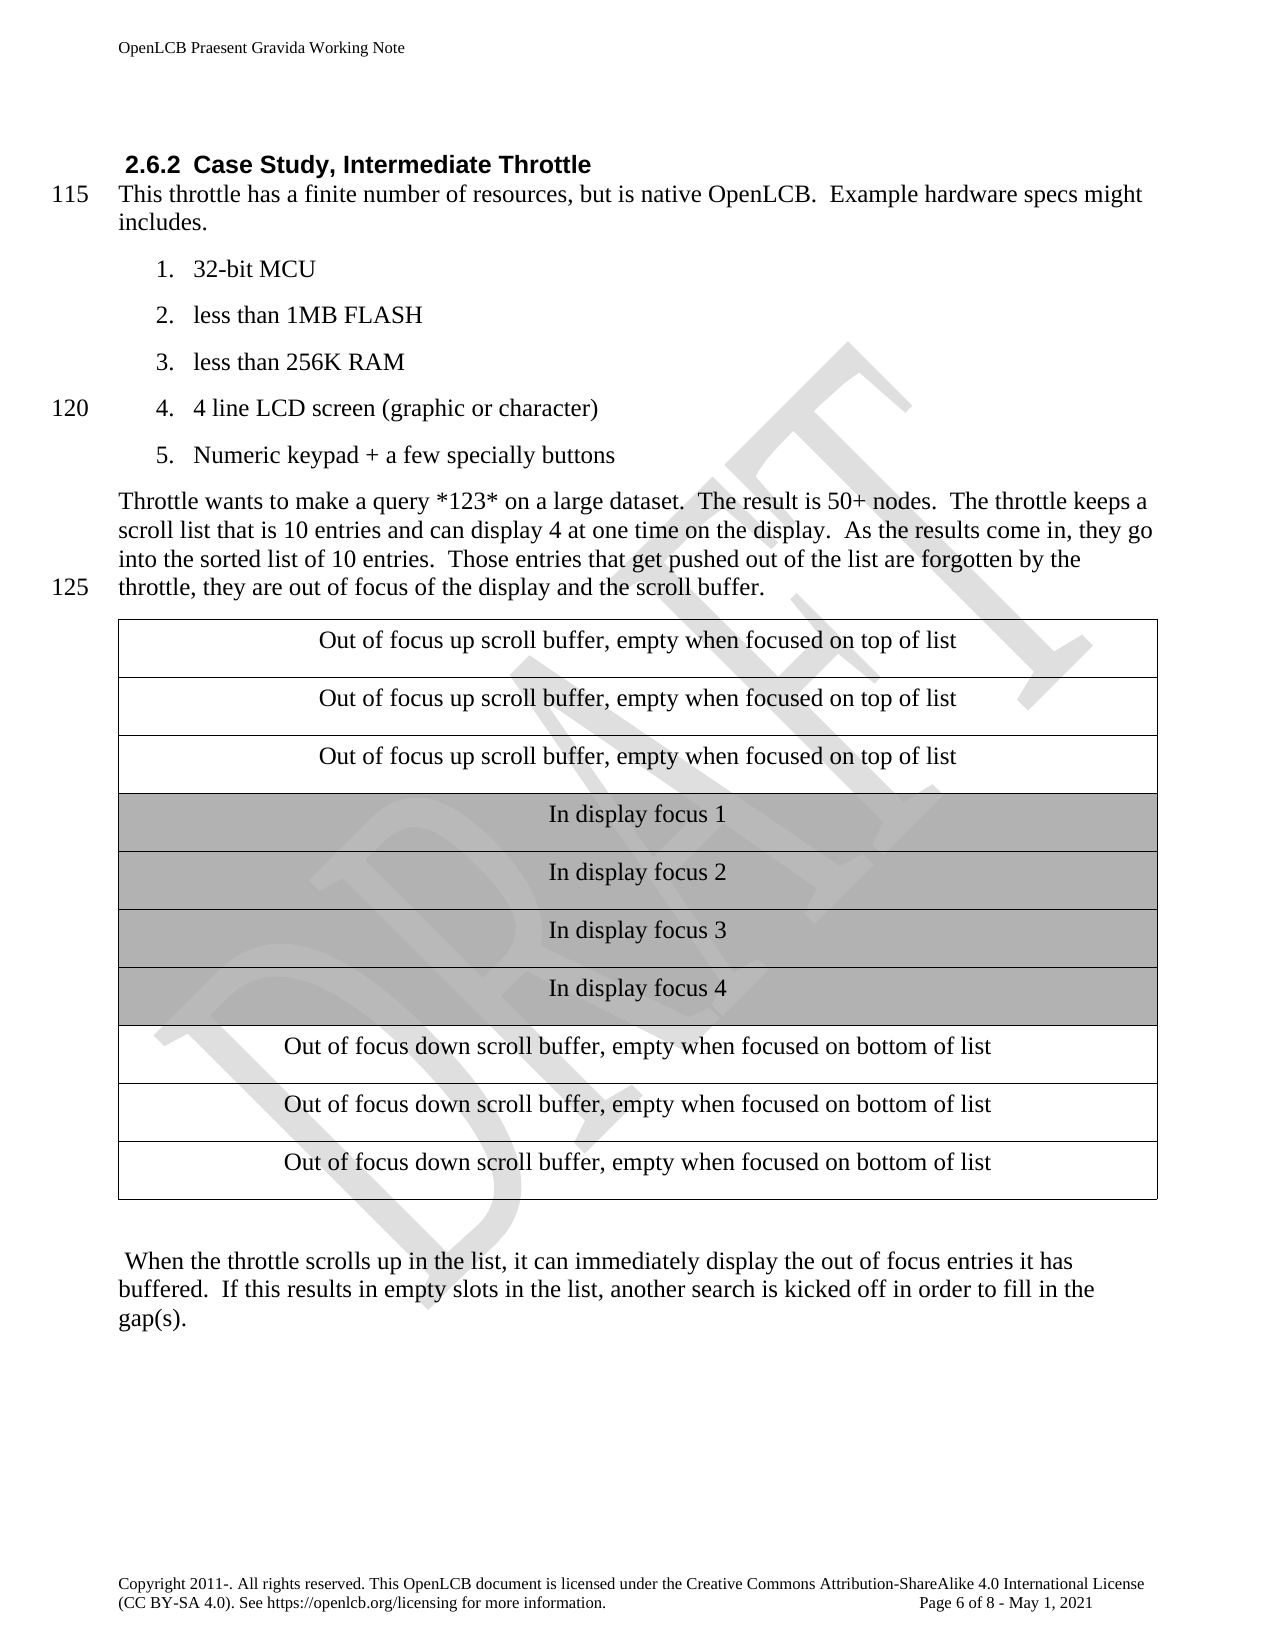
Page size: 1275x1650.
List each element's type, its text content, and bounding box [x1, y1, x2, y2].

table_cell In display focus 3 [416, 910, 515, 967]
table_cell Out of focus down scroll buffer, empty when focused on bottom of list [426, 1026, 546, 1083]
list [844, 440, 1157, 468]
table_cell Out of focus up scroll buffer, empty when focused on top of list [650, 736, 853, 793]
table_cell In display focus 4 [502, 972, 631, 1025]
table_header Out of focus up scroll buffer, empty when focused on top of list [1024, 620, 1157, 677]
table_cell In display focus 2 [366, 852, 510, 909]
table_cell In display focus 1 [376, 828, 460, 851]
table_cell Out of focus up scroll buffer, empty when focused on top of list [798, 678, 1157, 735]
table_cell Out of focus down scroll buffer, empty when focused on bottom of list [338, 1142, 494, 1199]
table_cell In display focus 3 [119, 910, 430, 967]
table_cell Out of focus down scroll buffer, empty when focused on bottom of list [222, 1026, 435, 1083]
table_cell In display focus 1 [736, 794, 882, 851]
table_cell In display focus 1 [611, 794, 701, 851]
table_cell Out of focus up scroll buffer, empty when focused on top of list [119, 678, 550, 735]
text Throttle wants to make a query *123* on a large dataset. The result is 50+ nodes. The throttle keeps a scroll list that is 10 entries and can display 4 at one time on the display. As the results come in, they go into the sorted list of 10 entries. Those entries that get pushed out of the list are forgotten by the throttle, they are out of focus of the display and the scroll buffer. [890, 486, 1157, 601]
table_cell Out of focus up scroll buffer, empty when focused on top of list [570, 736, 678, 793]
table_cell In display focus 2 [506, 852, 669, 909]
list [762, 440, 829, 468]
table_cell In display focus 2 [671, 852, 816, 909]
table_cell Out of focus down scroll buffer, empty when focused on bottom of list [478, 1084, 584, 1141]
table_cell In display focus 4 [119, 968, 220, 1025]
table_cell In display focus 1 [889, 794, 1157, 851]
table_cell In display focus 1 [119, 794, 630, 851]
text Throttle wants to make a query *123* on a large dataset. The result is 50+ nodes. The throttle keeps a scroll list that is 10 entries and can display 4 at one time on the display. As the results come in, they go into the sorted list of 10 entries. Those entries that get pushed out of the list are forgotten by the throttle, they are out of focus of the display and the scroll buffer. [671, 486, 962, 601]
list less than 256K RAM [156, 347, 841, 376]
table_cell Out of focus down scroll buffer, empty when focused on bottom of list [119, 1142, 352, 1199]
list 32-bit MCU [156, 254, 1157, 283]
table_cell In display focus 2 [821, 852, 1157, 909]
table_header Out of focus up scroll buffer, empty when focused on top of list [825, 620, 1033, 677]
table_header Out of focus up scroll buffer, empty when focused on top of list [723, 620, 818, 675]
list Numeric keypad + a few specially buttons [156, 440, 748, 468]
list 4 line LCD screen (graphic or character) [156, 393, 795, 422]
subtitle Case Study, Intermediate Throttle [118, 150, 1157, 179]
table_cell Out of focus down scroll buffer, empty when focused on bottom of list [280, 1084, 478, 1141]
list less than 1MB FLASH [156, 300, 1157, 329]
table_cell Out of focus up scroll buffer, empty when focused on top of list [119, 736, 590, 793]
list [855, 347, 1157, 376]
list [815, 393, 1157, 422]
text When the throttle scrolls up in the list, it can immediately display the out of focus entries it has buffered. If this results in empty slots in the list, another search is kicked off in order to fill in the gap(s). [118, 1246, 1157, 1332]
table_cell In display focus 3 [540, 910, 709, 967]
table_cell In display focus 4 [590, 968, 1157, 1025]
table_cell Out of focus up scroll buffer, empty when focused on top of list [839, 736, 1157, 793]
table_cell In display focus 4 [355, 968, 488, 1025]
table_cell Out of focus down scroll buffer, empty when focused on bottom of list [119, 1026, 236, 1083]
table_cell In display focus 3 [691, 910, 1157, 967]
text Throttle wants to make a query *123* on a large dataset. The result is 50+ nodes. The throttle keeps a scroll list that is 10 entries and can display 4 at one time on the display. As the results come in, they go into the sorted list of 10 entries. Those entries that get pushed out of the list are forgotten by the throttle, they are out of focus of the display and the scroll buffer. [118, 486, 702, 601]
table_cell Out of focus down scroll buffer, empty when focused on bottom of list [119, 1084, 294, 1141]
table_cell Out of focus down scroll buffer, empty when focused on bottom of list [513, 1142, 1157, 1199]
table_cell Out of focus down scroll buffer, empty when focused on bottom of list [599, 1084, 1157, 1141]
table_cell Out of focus down scroll buffer, empty when focused on bottom of list [532, 1026, 1157, 1083]
table_cell In display focus 2 [119, 852, 372, 909]
table_cell In display focus 1 [698, 825, 761, 851]
table_cell In display focus 4 [211, 977, 376, 1025]
table_cell Out of focus up scroll buffer, empty when focused on top of list [565, 678, 795, 735]
table_header Out of focus up scroll buffer, empty when focused on top of list [119, 620, 737, 677]
